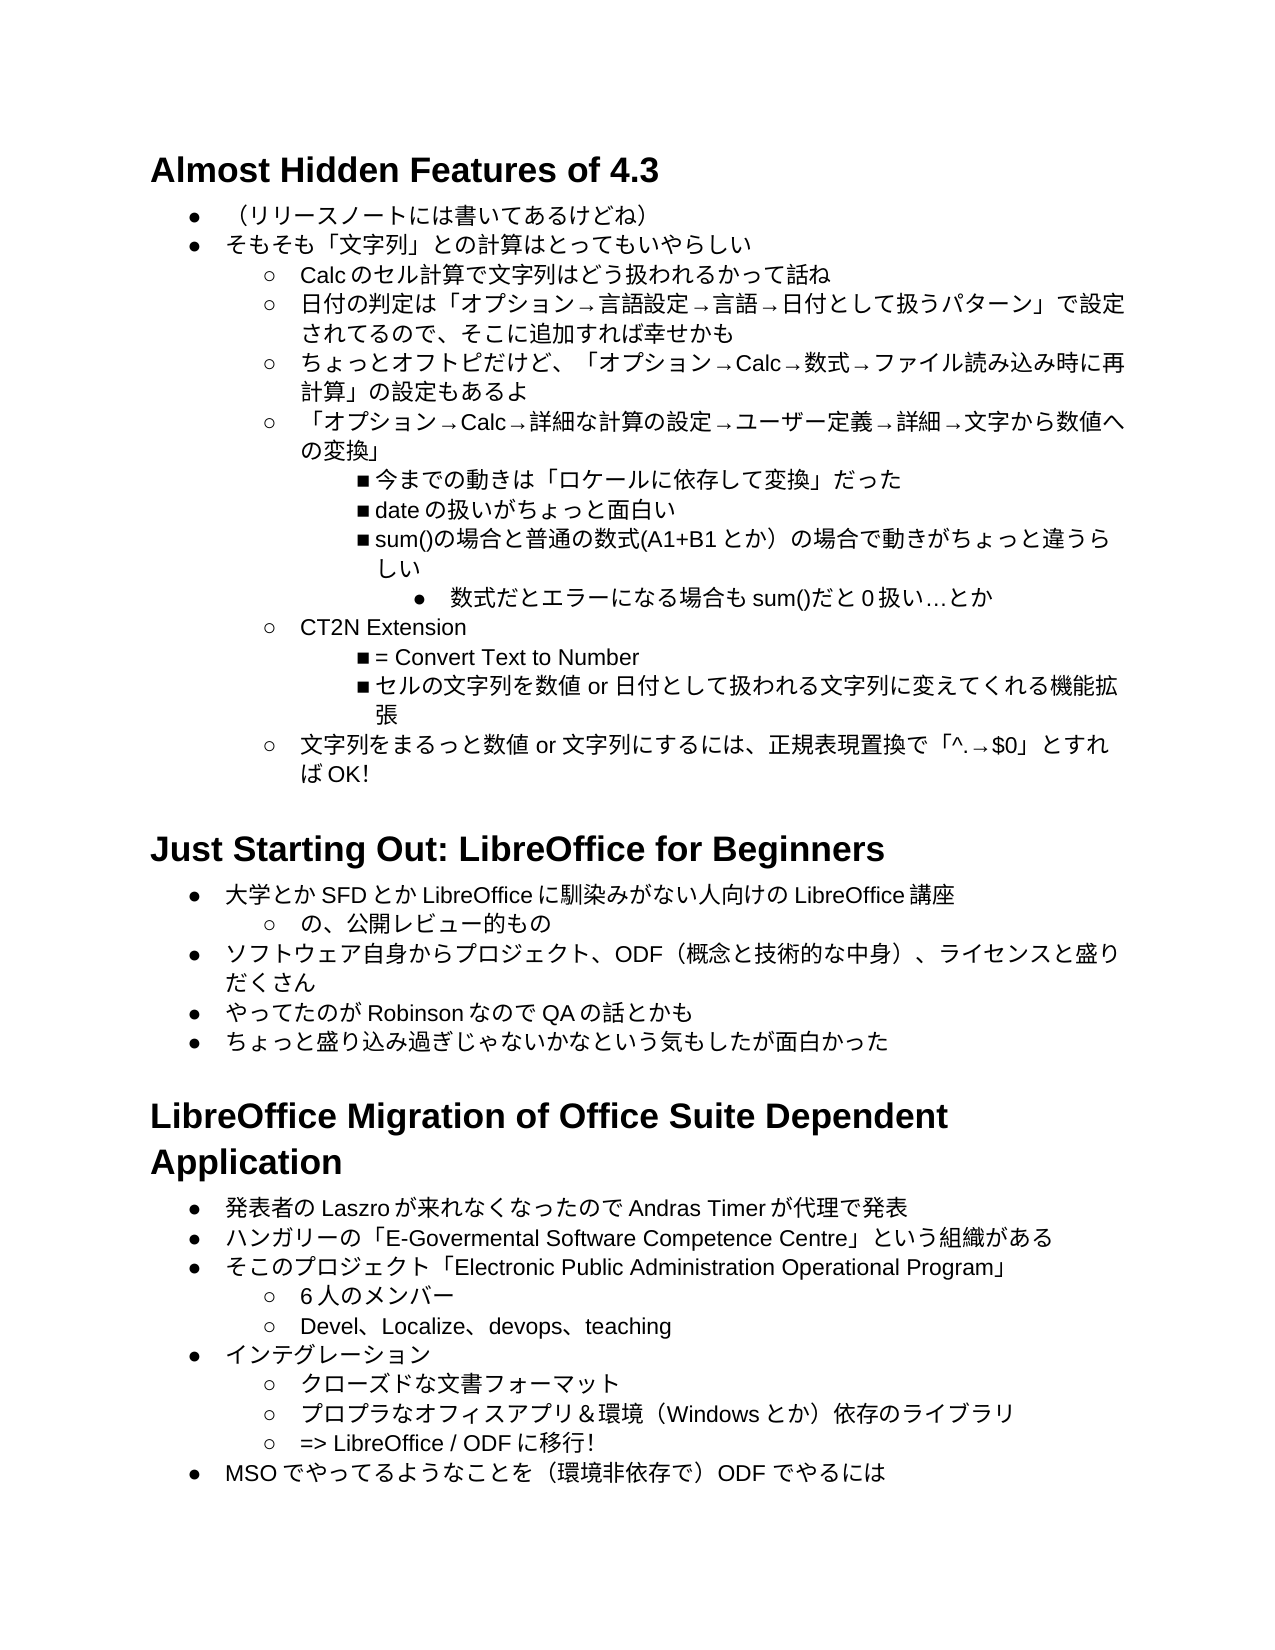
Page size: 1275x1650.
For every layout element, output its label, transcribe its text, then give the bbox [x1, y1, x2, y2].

list ソフトウェア自身からプロジェクト、ODF（概念と技術的な中身）、ライセンスと盛りだくさん [187, 941, 1125, 996]
list 今までの動きは「ロケールに依存して変換」だった [356, 468, 1125, 494]
list => LibreOffice / ODFに移行！ [262, 1431, 1125, 1456]
list dateの扱いがちょっと面白い [356, 498, 1125, 523]
list インテグレーション [187, 1343, 1125, 1368]
list ちょっと盛り込み過ぎじゃないかなという気もしたが面白かった [187, 1029, 1125, 1055]
list 日付の判定は「オプション→言語設定→言語→日付として扱うパターン」で設定されてるので、そこに追加すれば幸せかも [262, 292, 1125, 347]
list セルの文字列を数値 or 日付として扱われる文字列に変えてくれる機能拡張 [356, 674, 1125, 729]
subtitle LibreOffice Migration of Office Suite Dependent Application [150, 1096, 1125, 1182]
subtitle Just Starting Out: LibreOffice for Beginners [150, 829, 1125, 868]
list そもそも「文字列」との計算はとってもいやらしい [187, 233, 1125, 259]
list そこのプロジェクト「Electronic Public Administration Operational Program」 [187, 1254, 1125, 1280]
list 文字列をまるっと数値 or 文字列にするには、正規表現置換で「^.→$0」とすればOK！ [262, 733, 1125, 788]
list 「オプション→Calc→詳細な計算の設定→ユーザー定義→詳細→文字から数値への変換」 [262, 409, 1125, 464]
list = Convert Text to Number [356, 644, 1125, 670]
list 数式だとエラーになる場合もsum()だと0扱い…とか [412, 586, 1125, 611]
list MSOでやってるようなことを（環境非依存で）ODF でやるには [187, 1460, 1125, 1486]
list の、公開レビュー的もの [262, 912, 1125, 938]
list （リリースノートには書いてあるけどね） [187, 204, 1125, 229]
list プロプラなオフィスアプリ＆環境（Windowsとか）依存のライブラリ [262, 1401, 1125, 1427]
list Devel、Localize、devops、teaching [262, 1313, 1125, 1339]
list Calcのセル計算で文字列はどう扱われるかって話ね [262, 263, 1125, 288]
list 発表者のLaszroが来れなくなったのでAndras Timerが代理で発表 [187, 1196, 1125, 1221]
list ちょっとオフトピだけど、「オプション→Calc→数式→ファイル読み込み時に再計算」の設定もあるよ [262, 351, 1125, 406]
list ハンガリーの「E-Govermental Software Competence Centre」という組織がある [187, 1225, 1125, 1251]
list やってたのがRobinsonなのでQAの話とかも [187, 1000, 1125, 1026]
list sum()の場合と普通の数式(A1+B1とか）の場合で動きがちょっと違うらしい [356, 527, 1125, 582]
list 6人のメンバー [262, 1284, 1125, 1309]
list クローズドな文書フォーマット [262, 1372, 1125, 1398]
list 大学とかSFDとかLibreOfficeに馴染みがない人向けのLibreOffice講座 [187, 883, 1125, 908]
subtitle Almost Hidden Features of 4.3 [150, 150, 1125, 189]
list CT2N Extension [262, 615, 1125, 641]
